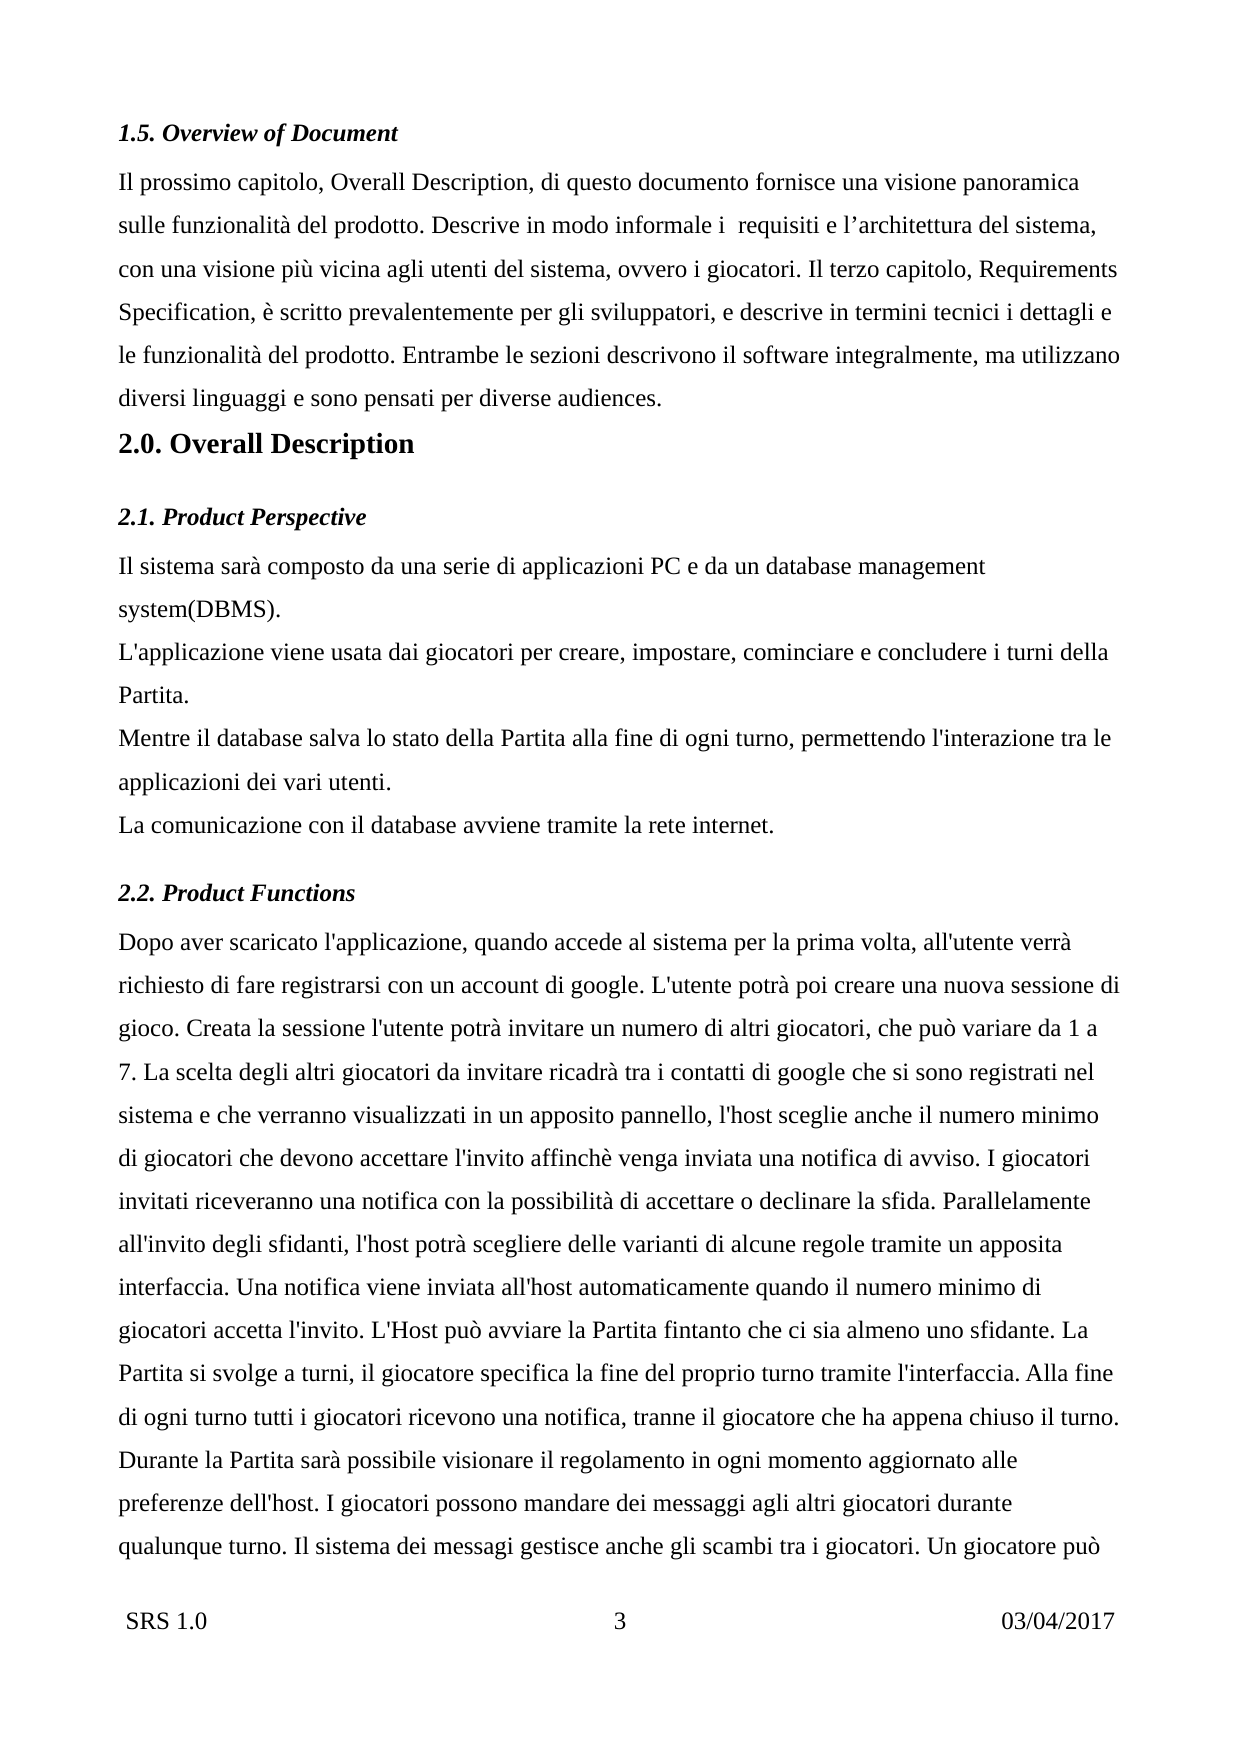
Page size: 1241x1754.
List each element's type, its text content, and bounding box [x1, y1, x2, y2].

text Mentre il database salva lo stato della Partita alla fine di ogni turno, permettendo l'interazione tra le applicazioni dei vari utenti. [118, 723, 1122, 795]
subtitle 2.2. Product Functions [118, 878, 1122, 907]
text L'applicazione viene usata dai giocatori per creare, impostare, cominciare e concludere i turni della Partita. [118, 637, 1122, 709]
subtitle 2.1. Product Perspective [118, 502, 1122, 530]
text Dopo aver scaricato l'applicazione, quando accede al sistema per la prima volta, all'utente verrà richiesto di fare registrarsi con un account di google. L'utente potrà poi creare una nuova sessione di gioco. Creata la sessione l'utente potrà invitare un numero di altri giocatori, che può variare da 1 a 7. La scelta degli altri giocatori da invitare ricadrà tra i contatti di google che si sono registrati nel sistema e che verranno visualizzati in un apposito pannello, l'host sceglie anche il numero minimo di giocatori che devono accettare l'invito affinchè venga inviata una notifica di avviso. I giocatori invitati riceveranno una notifica con la possibilità di accettare o declinare la sfida. Parallelamente all'invito degli sfidanti, l'host potrà scegliere delle varianti di alcune regole tramite un apposita interfaccia. Una notifica viene inviata all'host automaticamente quando il numero minimo di giocatori accetta l'invito. L'Host può avviare la Partita fintanto che ci sia almeno uno sfidante. La Partita si svolge a turni, il giocatore specifica la fine del proprio turno tramite l'interfaccia. Alla fine di ogni turno tutti i giocatori ricevono una notifica, tranne il giocatore che ha appena chiuso il turno. Durante la Partita sarà possibile visionare il regolamento in ogni momento aggiornato alle preferenze dell'host. I giocatori possono mandare dei messaggi agli altri giocatori durante qualunque turno. Il sistema dei messagi gestisce anche gli scambi tra i giocatori. Un giocatore può [118, 927, 1122, 1560]
subtitle 1.5. Overview of Document [118, 118, 1122, 147]
subtitle 2.0. Overall Description [118, 426, 1122, 460]
text Il prossimo capitolo, Overall Description, di questo documento fornisce una visione panoramica sulle funzionalità del prodotto. Descrive in modo informale i requisiti e l’architettura del sistema, con una visione più vicina agli utenti del sistema, ovvero i giocatori. Il terzo capitolo, Requirements Specification, è scritto prevalentemente per gli sviluppatori, e descrive in termini tecnici i dettagli e le funzionalità del prodotto. Entrambe le sezioni descrivono il software integralmente, ma utilizzano diversi linguaggi e sono pensati per diverse audiences. [118, 167, 1122, 412]
text Il sistema sarà composto da una serie di applicazioni PC e da un database management system(DBMS). [118, 551, 1122, 623]
text La comunicazione con il database avviene tramite la rete internet. [118, 810, 1122, 838]
